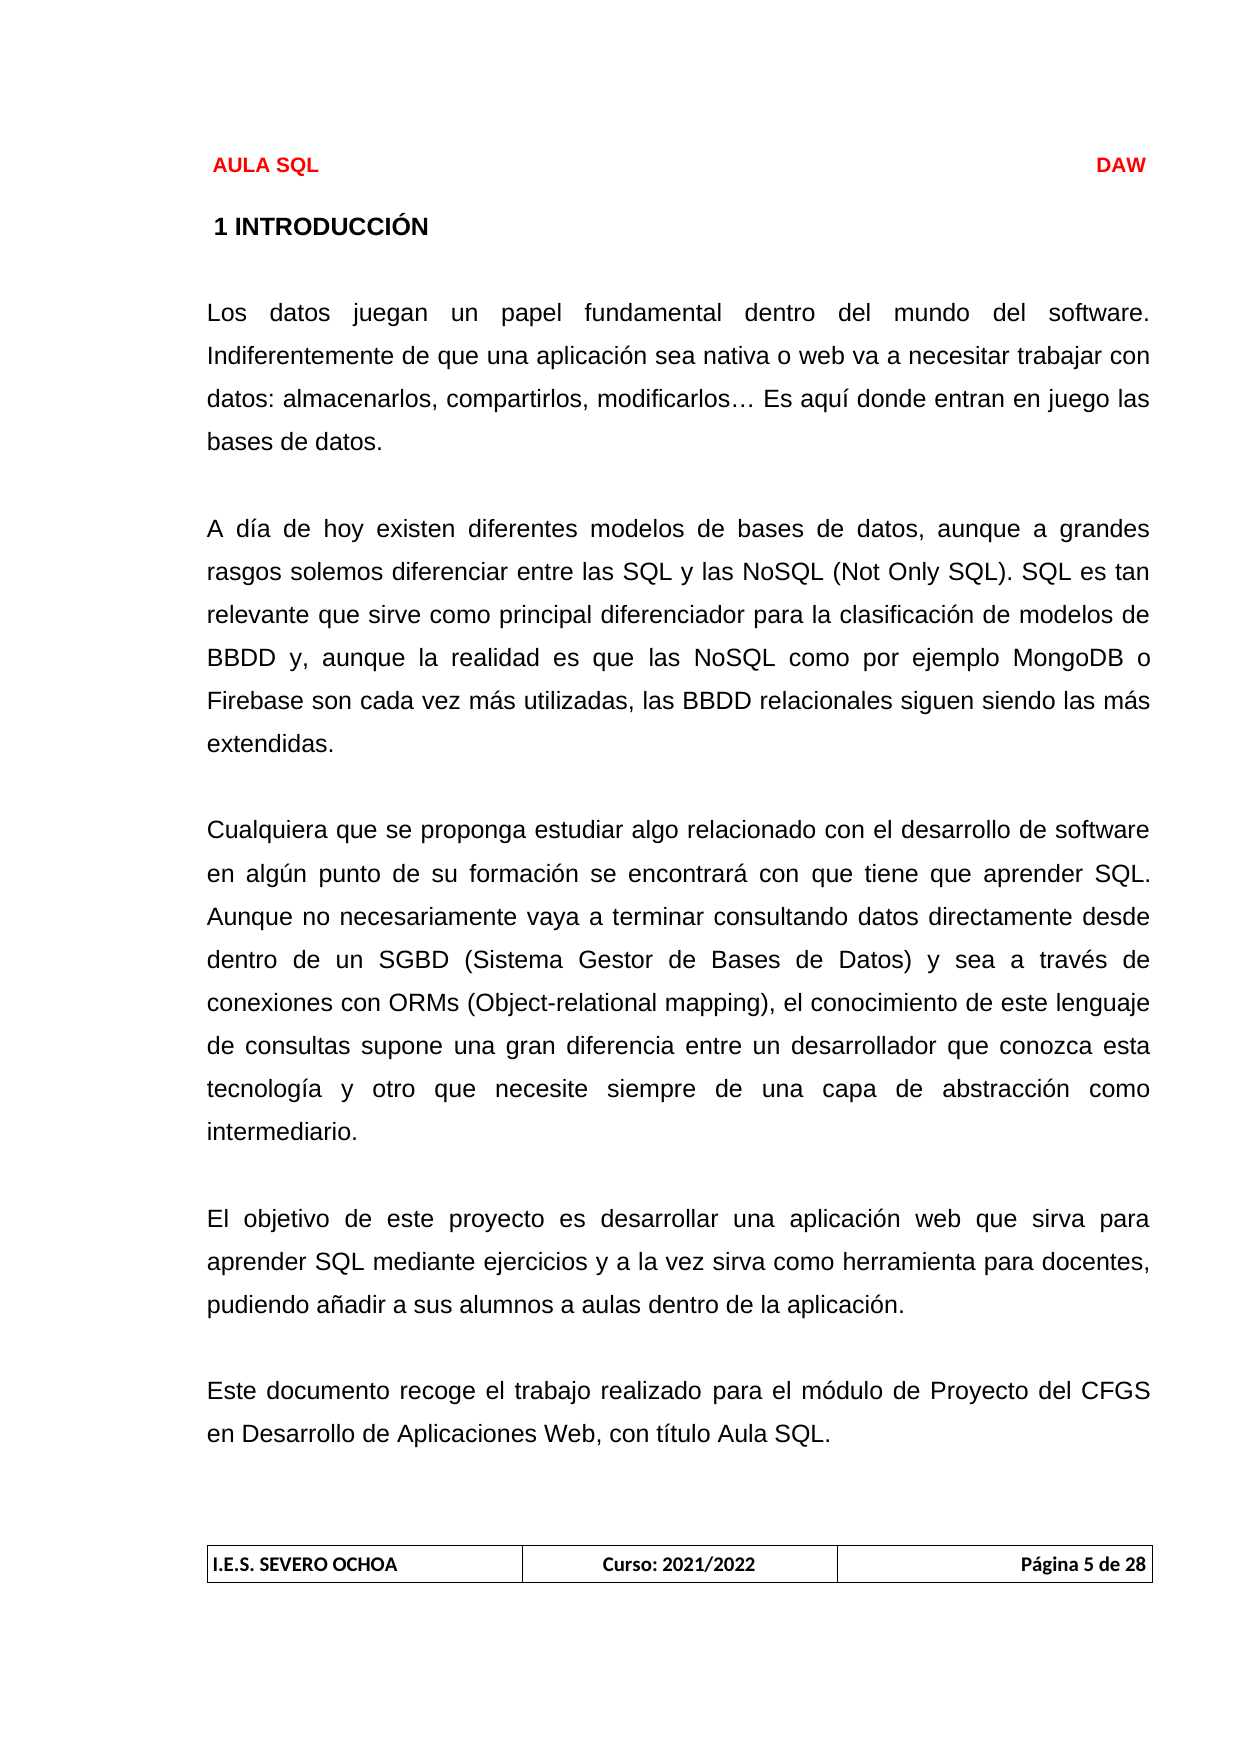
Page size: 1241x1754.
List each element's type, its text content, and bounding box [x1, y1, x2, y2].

text Cualquiera que se proponga estudiar algo relacionado con el desarrollo de software en algún punto de su formación se encontrará con que tiene que aprender SQL. Aunque no necesariamente vaya a terminar consultando datos directamente desde dentro de un SGBD (Sistema Gestor de Bases de Datos) y sea a través de conexiones con ORMs (Object-relational mapping), el conocimiento de este lenguaje de consultas supone una gran diferencia entre un desarrollador que conozca esta tecnología y otro que necesite siempre de una capa de abstracción como intermediario. [207, 816, 1152, 1146]
text Los datos juegan un papel fundamental dentro del mundo del software. Indiferentemente de que una aplicación sea nativa o web va a necesitar trabajar con datos: almacenarlos, compartirlos, modificarlos… Es aquí donde entran en juego las bases de datos. [207, 298, 1152, 456]
text El objetivo de este proyecto es desarrollar una aplicación web que sirva para aprender SQL mediante ejercicios y a la vez sirva como herramienta para docentes, pudiendo añadir a sus alumnos a aulas dentro de la aplicación. [207, 1204, 1152, 1319]
subtitle INTRODUCCIÓN [207, 212, 1152, 241]
text Este documento recoge el trabajo realizado para el módulo de Proyecto del CFGS en Desarrollo de Aplicaciones Web, con título Aula SQL. [207, 1376, 1152, 1448]
text A día de hoy existen diferentes modelos de bases de datos, aunque a grandes rasgos solemos diferenciar entre las SQL y las NoSQL (Not Only SQL). SQL es tan relevante que sirve como principal diferenciador para la clasificación de modelos de BBDD y, aunque la realidad es que las NoSQL como por ejemplo MongoDB o Firebase son cada vez más utilizadas, las BBDD relacionales siguen siendo las más extendidas. [207, 514, 1152, 758]
